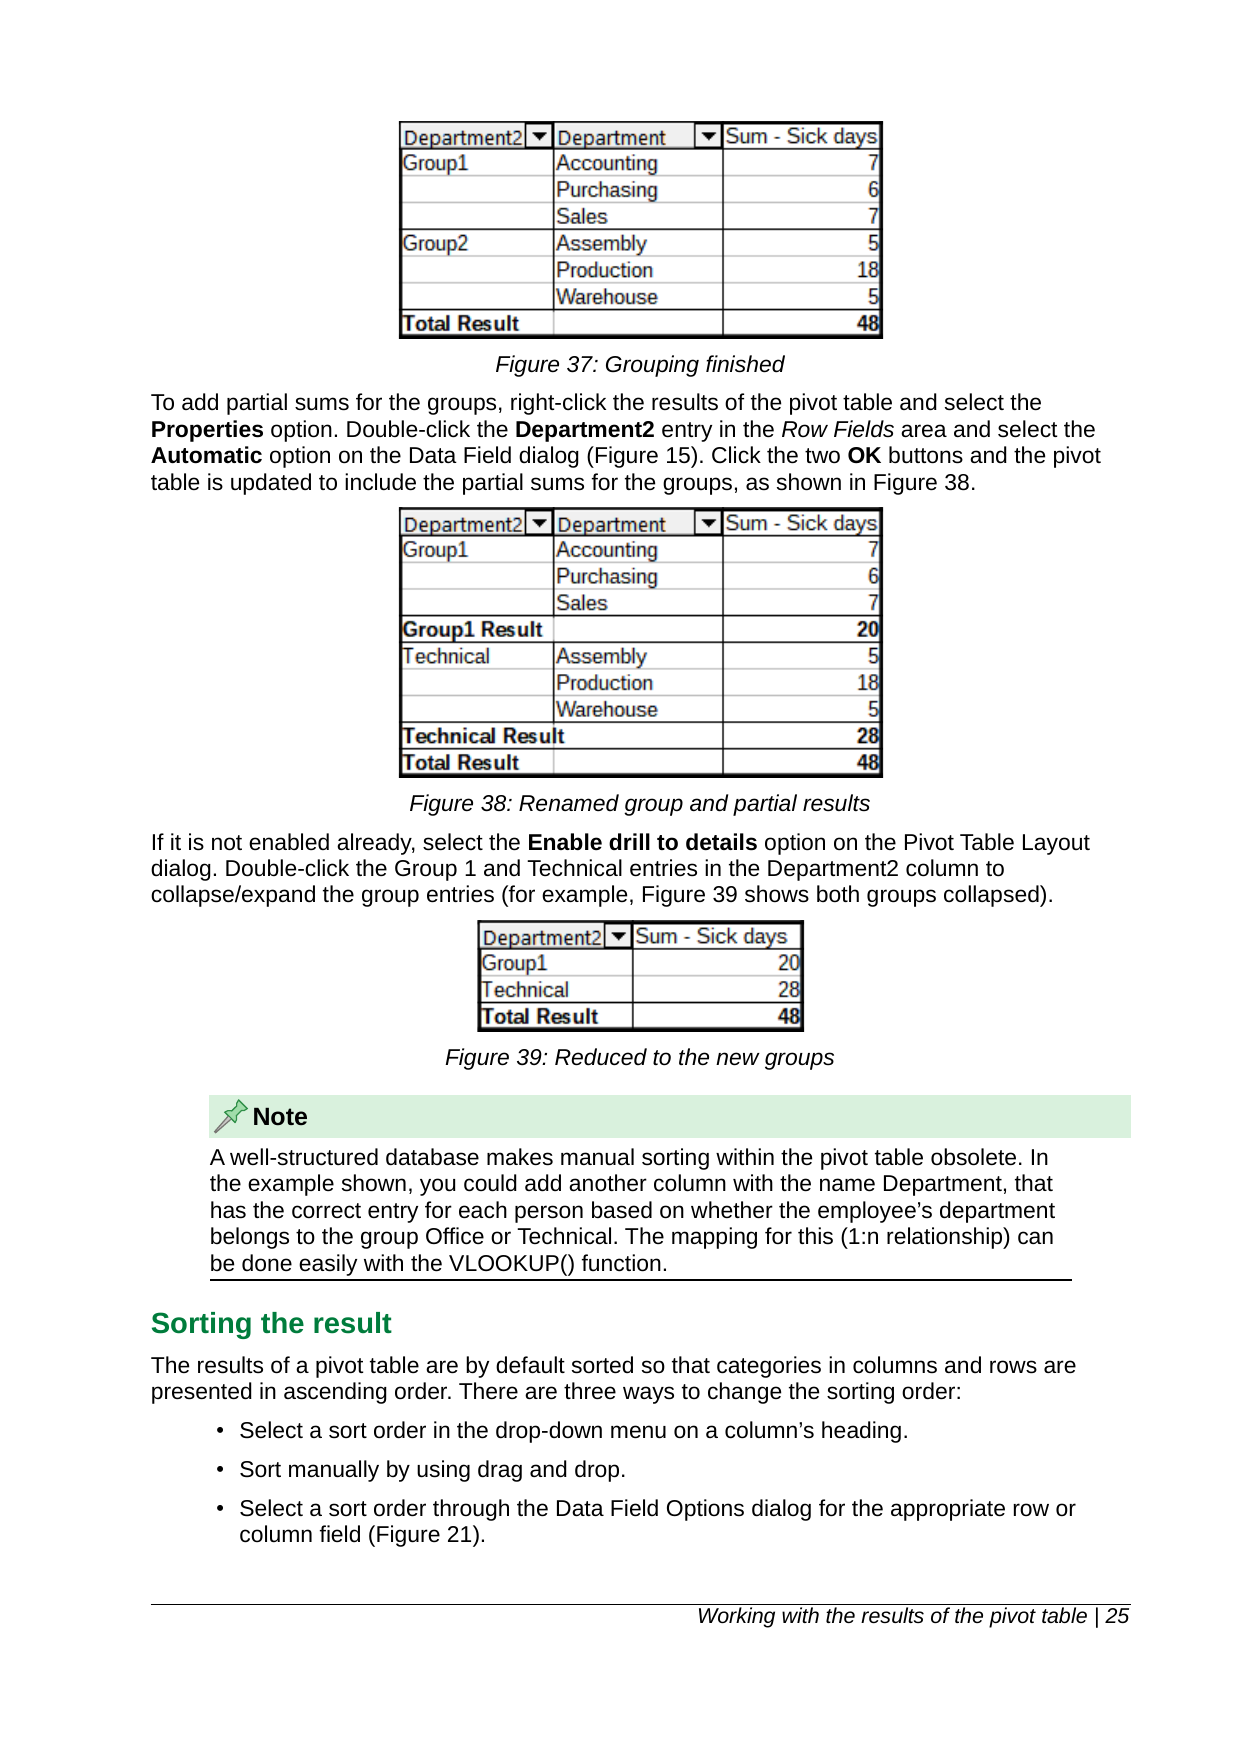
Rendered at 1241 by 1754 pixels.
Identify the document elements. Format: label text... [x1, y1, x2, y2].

picture [398, 507, 884, 778]
text To add partial sums for the groups, right-click the results of the pivot table and select the Properties option. Double-click the Department2 entry in the Row Fields area and select the Automatic option on the Data Field dialog (Figure 15). Click the two OK buttons and the pivot table is updated to include the partial sums for the groups, as shown in Figure 38. [151, 389, 1131, 495]
subtitle Note [209, 1095, 1131, 1138]
list Select a sort order through the Data Field Options dialog for the appropriate row or column field (Figure 21). [224, 1494, 1131, 1547]
picture [398, 121, 884, 339]
subtitle Sorting the result [151, 1306, 1131, 1339]
text Figure 37: Grouping finished [398, 351, 883, 377]
list Sort manually by using drag and drop. [224, 1456, 1131, 1482]
list Select a sort order in the drop-down menu on a column’s heading. [224, 1417, 1131, 1443]
text A well-structured database makes manual sorting within the pivot table obsolete. In the example shown, you could add another column with the name Department, that has the correct entry for each person based on whether the employee’s department belongs to the group Office or Technical. The mapping for this (1:n relationship) can be done easily with the VLOOKUP() function. [209, 1144, 1072, 1281]
text If it is not enabled already, select the Enable drill to details option on the Pivot Table Layout dialog. Double-click the Group 1 and Technical entries in the Department2 column to collapse/expand the group entries (for example, Figure 39 shows both groups collapsed). [151, 829, 1131, 908]
list The results of a pivot table are by default sorted so that categories in columns and rows are presented in ascending order. There are three ways to change the sorting order: [151, 1352, 1131, 1404]
text Figure 39: Reduced to the new groups [445, 1044, 837, 1070]
picture [477, 920, 805, 1032]
text Figure 38: Renamed group and partial results [398, 790, 883, 816]
